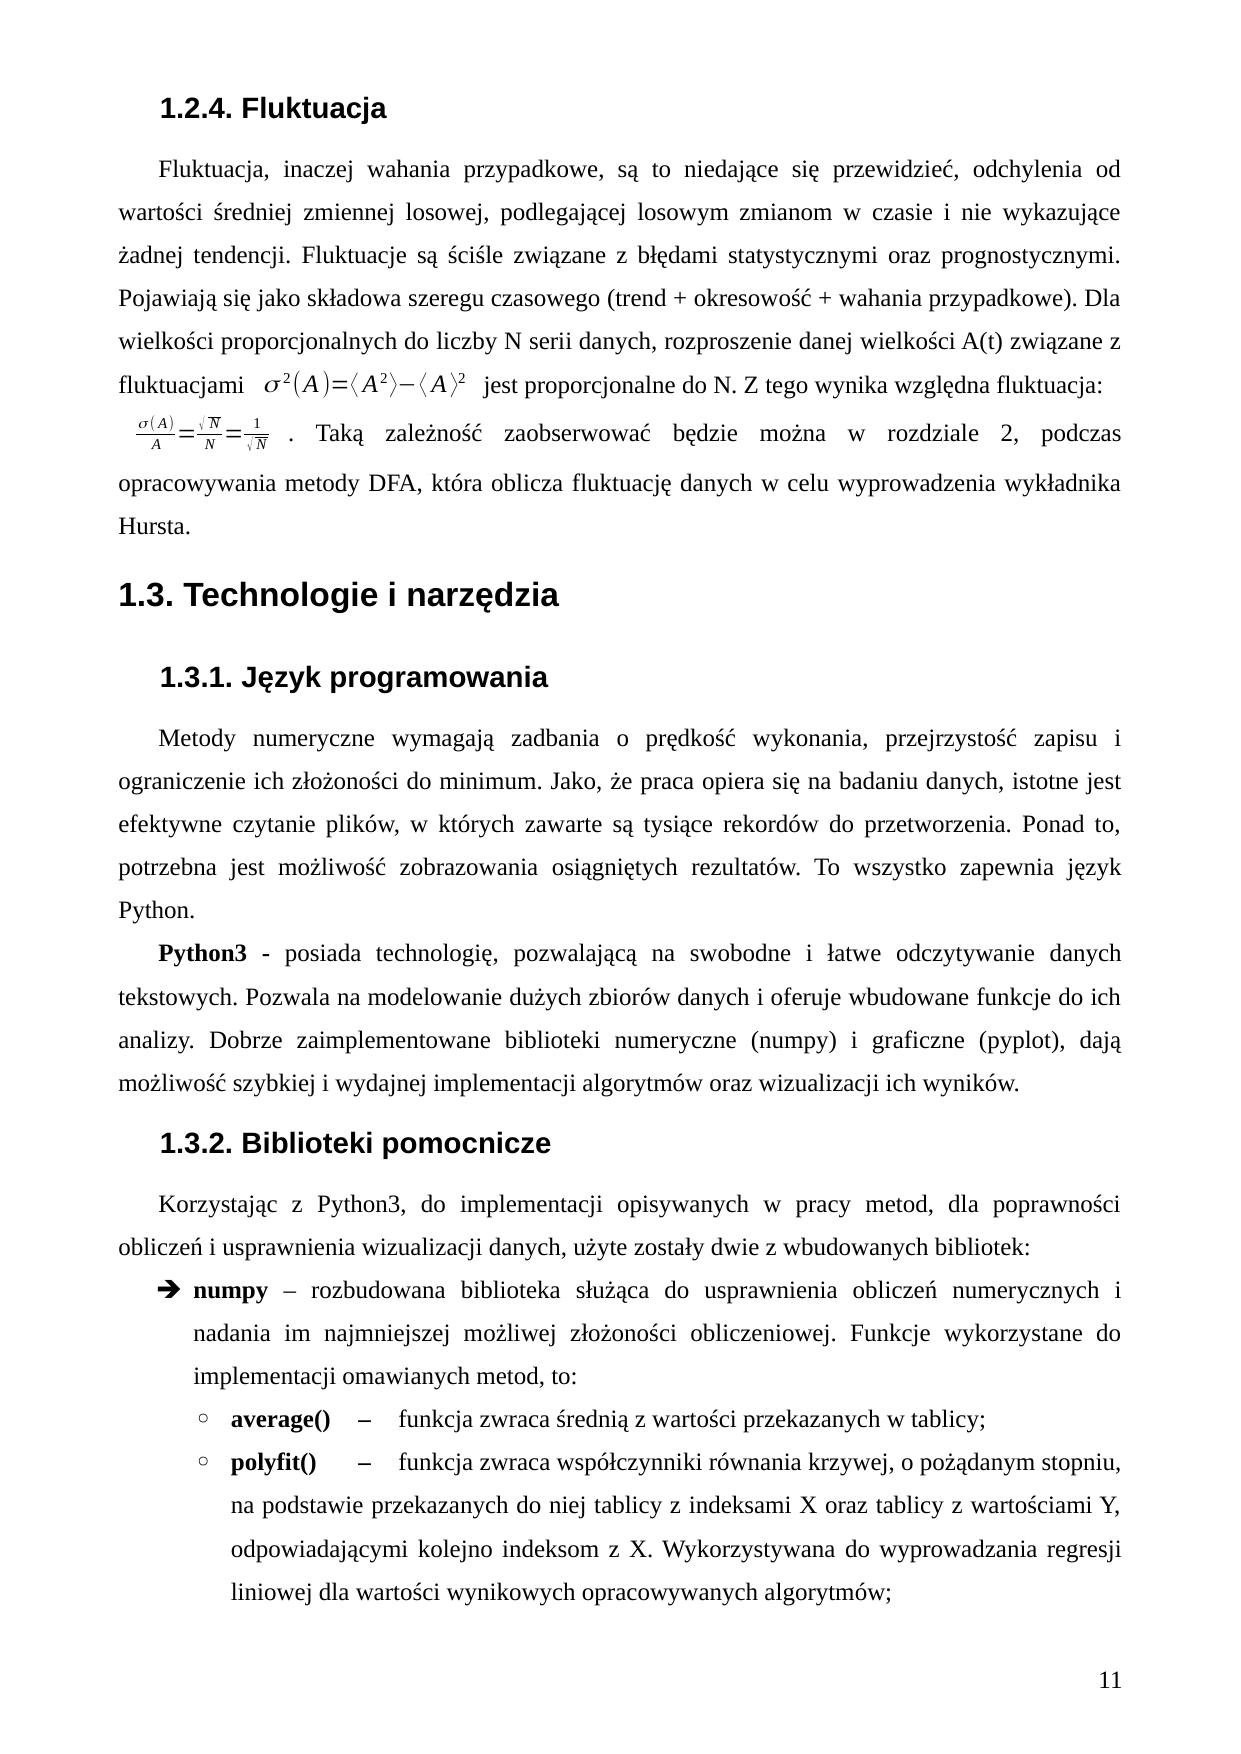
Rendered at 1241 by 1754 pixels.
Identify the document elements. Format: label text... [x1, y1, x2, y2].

subtitle 1.3.1. Język programowania [118, 660, 1122, 693]
list polyfit() – funkcja zwraca współczynniki równania krzywej, o pożądanym stopniu, na podstawie przekazanych do niej tablicy z indeksami X oraz tablicy z wartościami Y, odpowiadającymi kolejno indeksom z X. Wykorzystywana do wyprowadzania regresji liniowej dla wartości wynikowych opracowywanych algorytmów; [193, 1447, 1122, 1606]
text Metody numeryczne wymagają zadbania o prędkość wykonania, przejrzystość zapisu i ograniczenie ich złożoności do minimum. Jako, że praca opiera się na badaniu danych, istotne jest efektywne czytanie plików, w których zawarte są tysiące rekordów do przetworzenia. Ponad to, potrzebna jest możliwość zobrazowania osiągniętych rezultatów. To wszystko zapewnia język Python. [118, 723, 1122, 924]
text . Taką zależność zaobserwować będzie można w rozdziale 2, podczas opracowywania metody DFA, która oblicza fluktuację danych w celu wyprowadzenia wykładnika Hursta. [118, 415, 1122, 539]
subtitle 1.3.2. Biblioteki pomocnicze [118, 1126, 1122, 1159]
list average() – funkcja zwraca średnią z wartości przekazanych w tablicy; [193, 1404, 1122, 1433]
subtitle 1.3. Technologie i narzędzia [118, 575, 1122, 613]
text Korzystając z Python3, do implementacji opisywanych w pracy metod, dla poprawności obliczeń i usprawnienia wizualizacji danych, użyte zostały dwie z wbudowanych bibliotek: [118, 1189, 1122, 1261]
text Fluktuacja, inaczej wahania przypadkowe, są to niedające się przewidzieć, odchylenia od wartości średniej zmiennej losowej, podlegającej losowym zmianom w czasie i nie wykazujące żadnej tendencji. Fluktuacje są ściśle związane z błędami statystycznymi oraz prognostycznymi. Pojawiają się jako składowa szeregu czasowego (trend + okresowość + wahania przypadkowe). Dla wielkości proporcjonalnych do liczby N serii danych, rozproszenie danej wielkości A(t) związane z fluktuacjamijest proporcjonalne do N. Z tego wynika względna fluktuacja: [118, 154, 1122, 401]
subtitle 1.2.4. Fluktuacja [159, 91, 1122, 124]
text Python3 - posiada technologię, pozwalającą na swobodne i łatwe odczytywanie danych tekstowych. Pozwala na modelowanie dużych zbiorów danych i oferuje wbudowane funkcje do ich analizy. Dobrze zaimplementowane biblioteki numeryczne (numpy) i graficzne (pyplot), dają możliwość szybkiej i wydajnej implementacji algorytmów oraz wizualizacji ich wyników. [118, 938, 1122, 1097]
list numpy – rozbudowana biblioteka służąca do usprawnienia obliczeń numerycznych i nadania im najmniejszej możliwej złożoności obliczeniowej. Funkcje wykorzystane do implementacji omawianych metod, to: [156, 1275, 1122, 1390]
